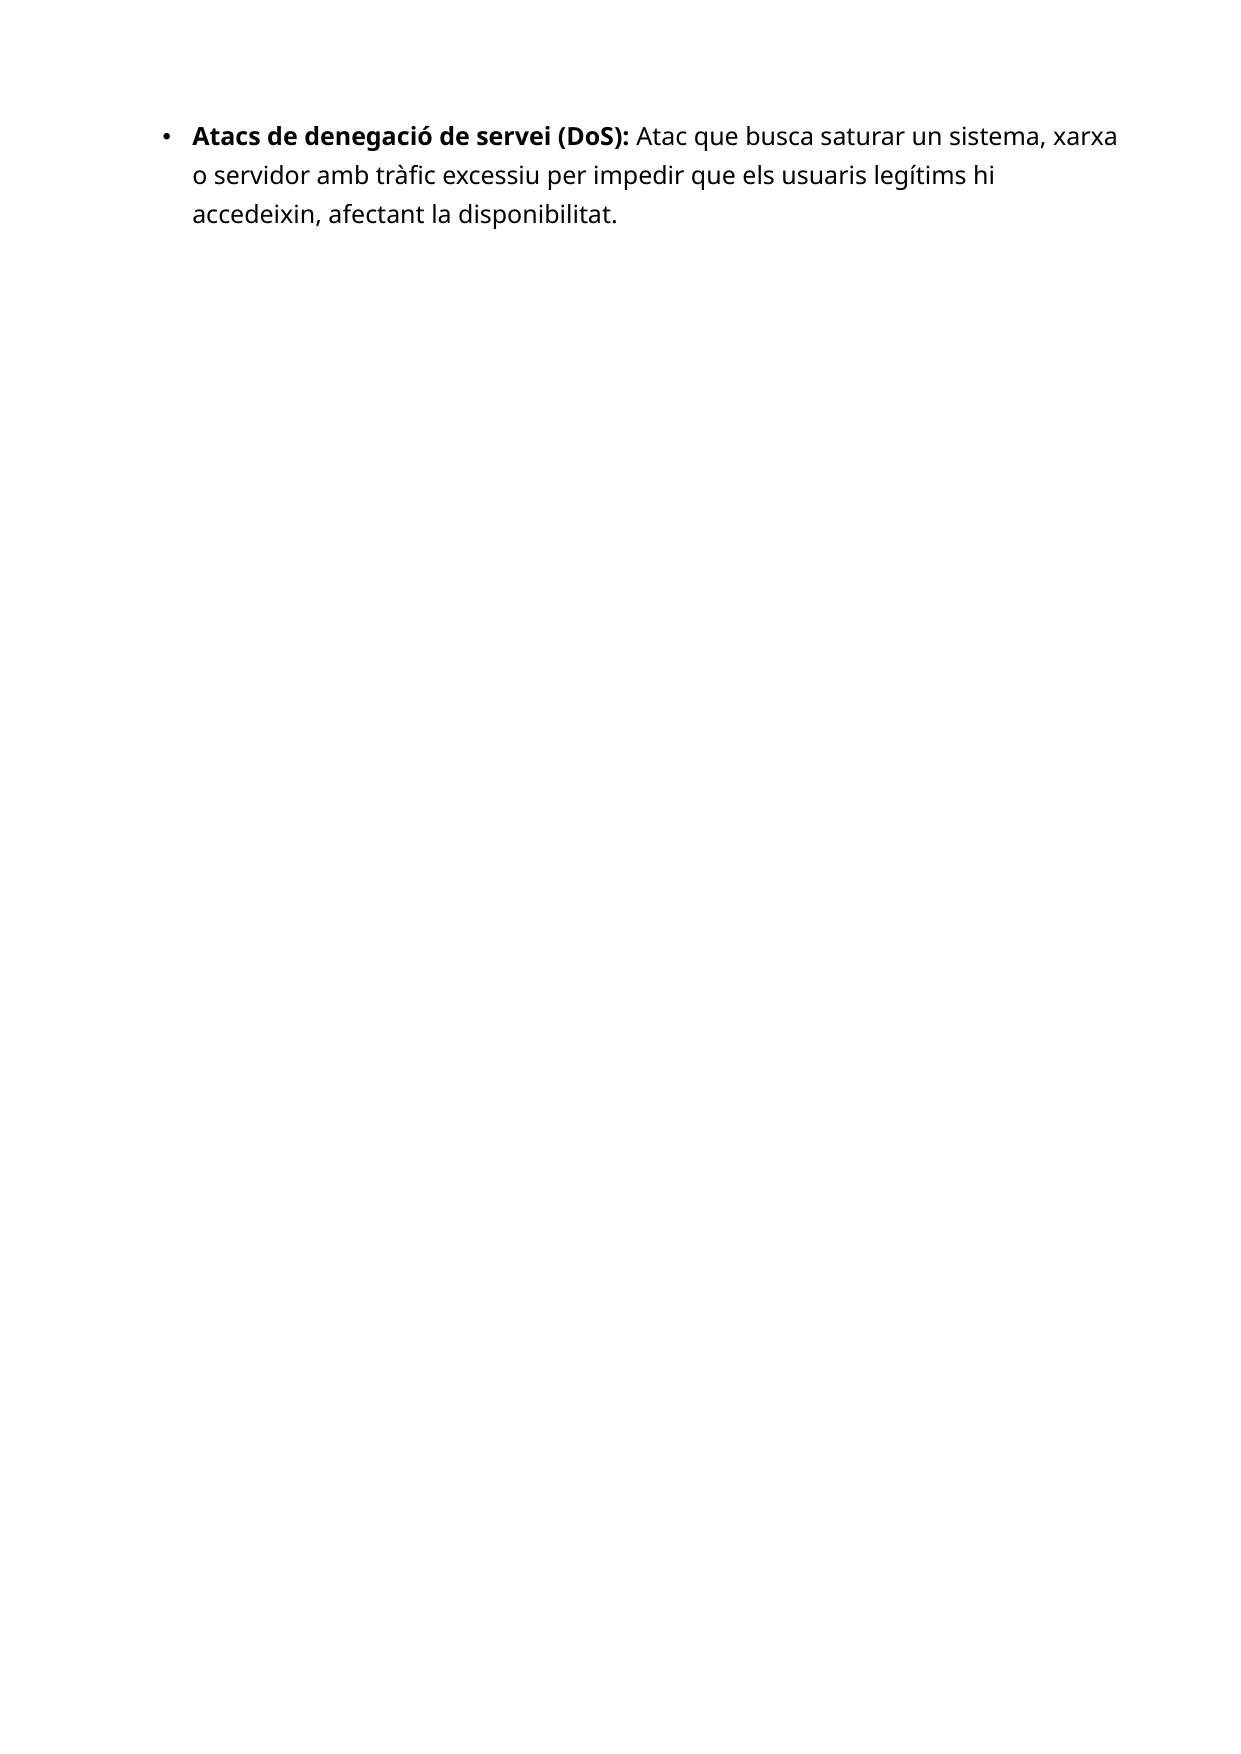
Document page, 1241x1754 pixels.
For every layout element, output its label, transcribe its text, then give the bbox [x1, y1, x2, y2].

list Atacs de denegació de servei (DoS): Atac que busca saturar un sistema, xarxa o servidor amb tràfic excessiu per impedir que els usuaris legítims hi accedeixin, afectant la disponibilitat. [162, 118, 1122, 231]
